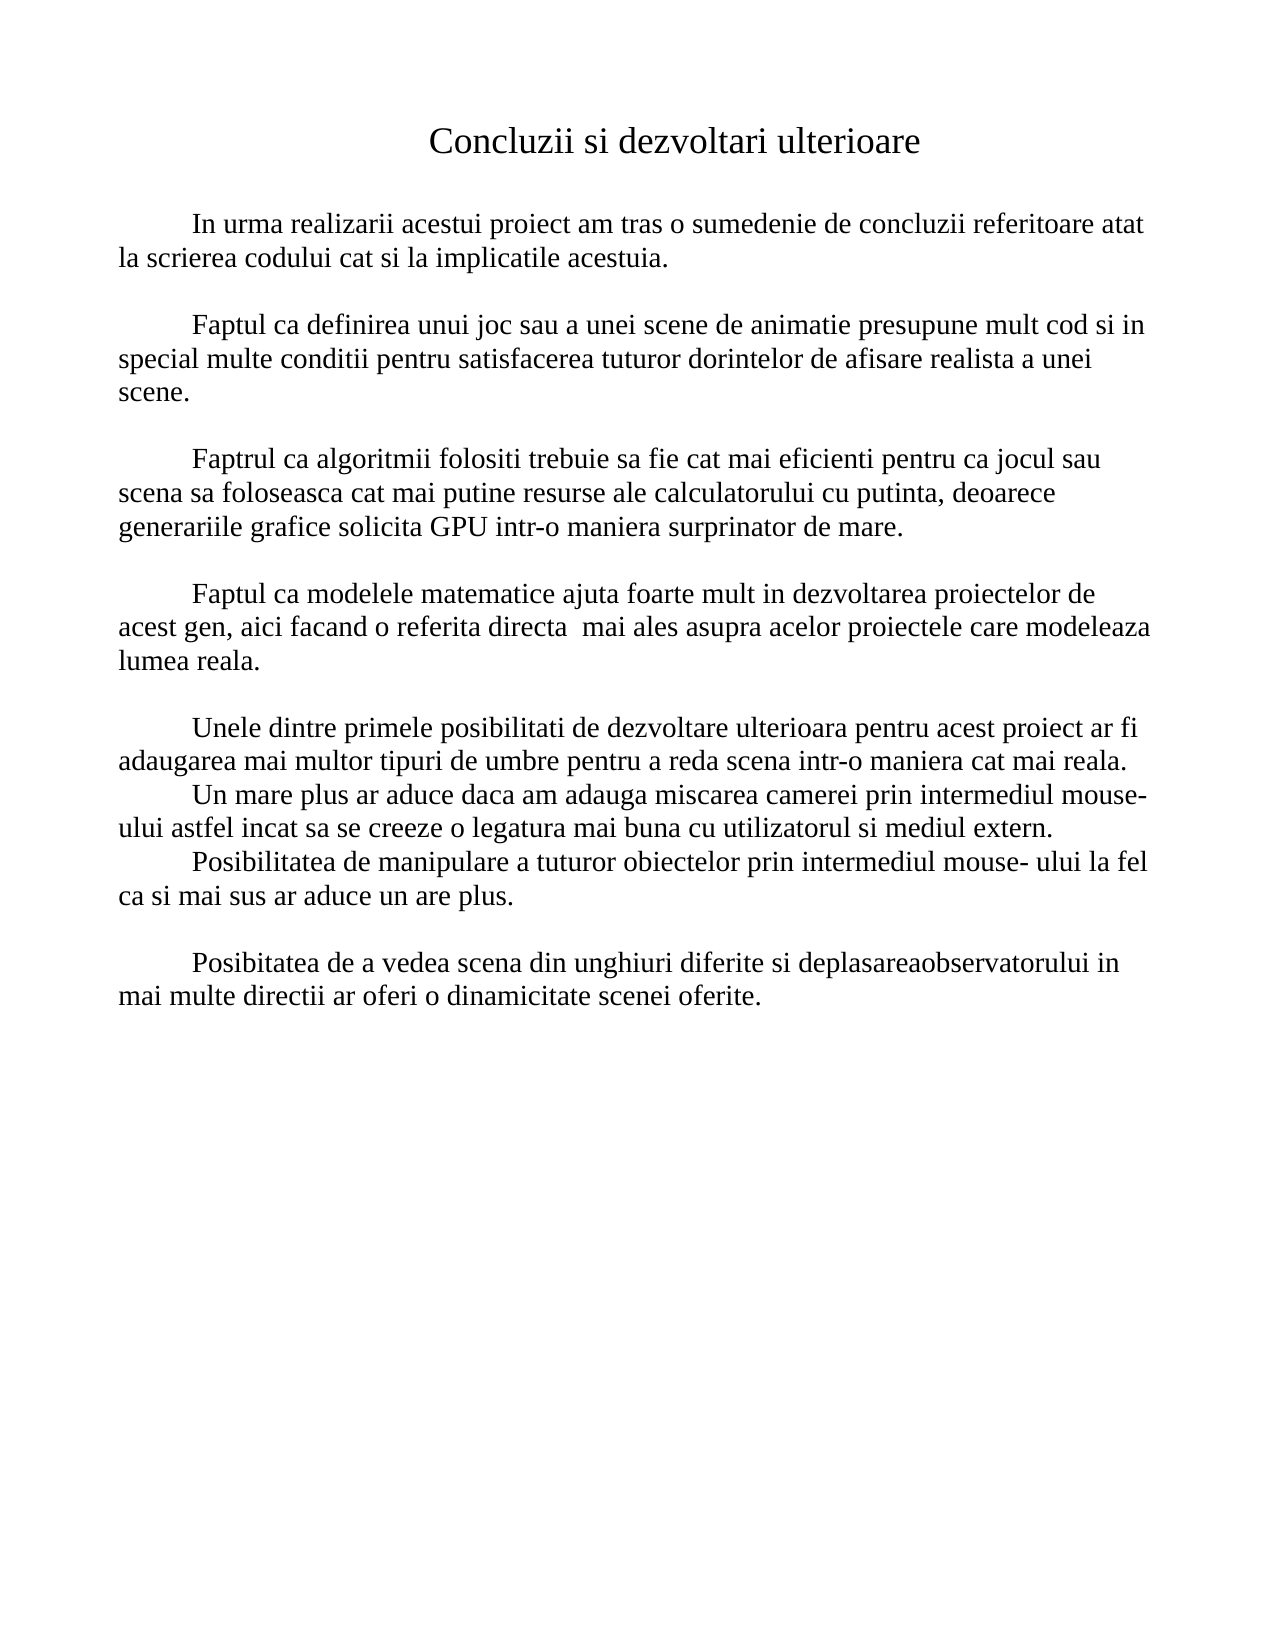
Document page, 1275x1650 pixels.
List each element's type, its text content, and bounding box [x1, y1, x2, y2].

list Concluzii si dezvoltari ulterioare [156, 118, 1157, 161]
text Posibilitatea de manipulare a tuturor obiectelor prin intermediul mouse- ului la fel ca si mai sus ar aduce un are plus. [118, 844, 1157, 911]
text Un mare plus ar aduce daca am adauga miscarea camerei prin intermediul mouse-ului astfel incat sa se creeze o legatura mai buna cu utilizatorul si mediul extern. [118, 777, 1157, 844]
text In urma realizarii acestui proiect am tras o sumedenie de concluzii referitoare atat la scrierea codului cat si la implicatile acestuia. [118, 204, 1157, 274]
text Faptrul ca algoritmii folositi trebuie sa fie cat mai eficienti pentru ca jocul sau scena sa foloseasca cat mai putine resurse ale calculatorului cu putinta, deoarece generariile grafice solicita GPU intr-o maniera surprinator de mare. [118, 442, 1157, 542]
text Posibitatea de a vedea scena din unghiuri diferite si deplasareaobservatorului in mai multe directii ar oferi o dinamicitate scenei oferite. [118, 945, 1157, 1012]
text Faptul ca definirea unui joc sau a unei scene de animatie presupune mult cod si in special multe conditii pentru satisfacerea tuturor dorintelor de afisare realista a unei scene. [118, 307, 1157, 408]
text Unele dintre primele posibilitati de dezvoltare ulterioara pentru acest proiect ar fi adaugarea mai multor tipuri de umbre pentru a reda scena intr-o maniera cat mai reala. [118, 710, 1157, 777]
text Faptul ca modelele matematice ajuta foarte mult in dezvoltarea proiectelor de acest gen, aici facand o referita directa mai ales asupra acelor proiectele care modeleaza lumea reala. [118, 576, 1157, 676]
